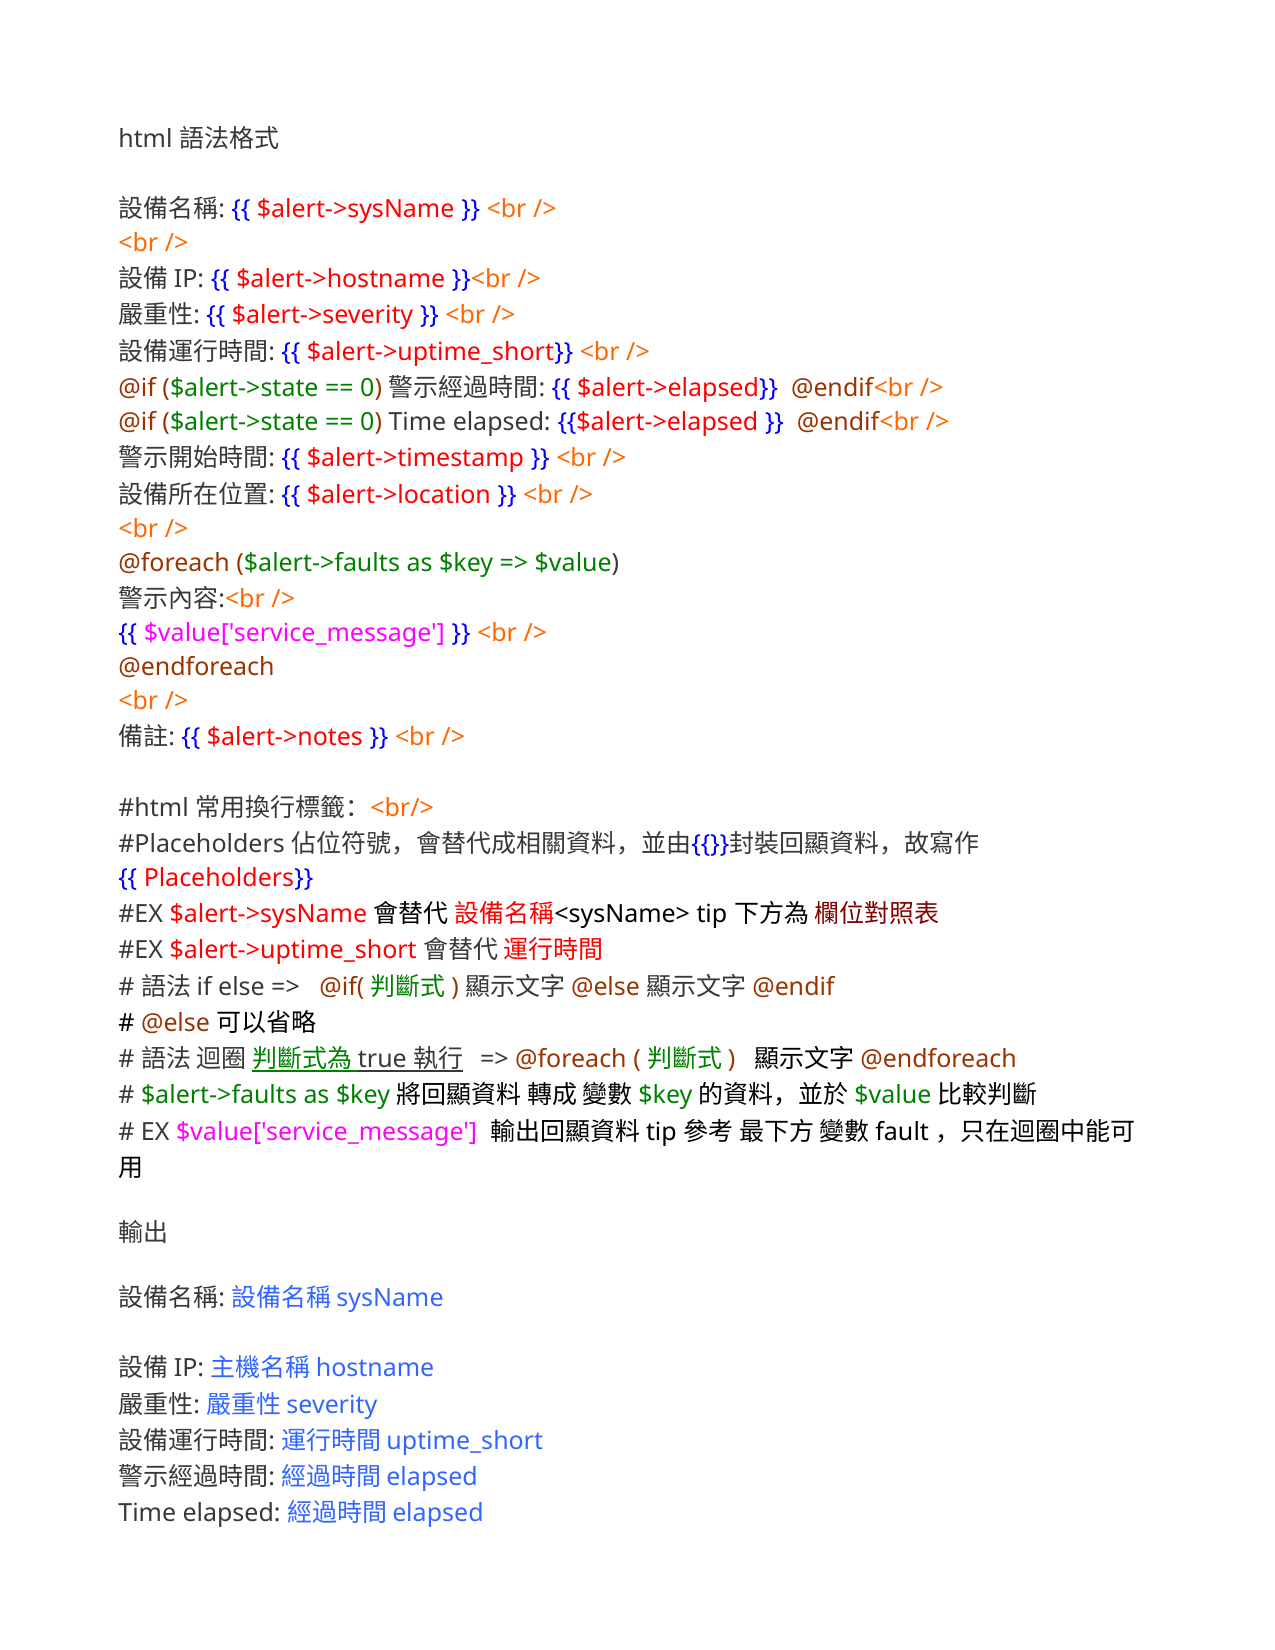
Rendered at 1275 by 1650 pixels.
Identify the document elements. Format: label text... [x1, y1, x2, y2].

text html 語法格式 [118, 118, 1157, 154]
text 設備名稱: {{ $alert->sysName }} <br /> <br /> 設備 IP: {{ $alert->hostname }}<br /> 嚴重性: {{ $alert->severity }} <br /> 設備運行時間: {{ $alert->uptime_short}} <br /> @if ($alert->state == 0) 警示經過時間: {{ $alert->elapsed}} @endif<br /> @if ($alert->state == 0) Time elapsed: {{$alert->elapsed }} @endif<br /> 警示開始時間: {{ $alert->timestamp }} <br /> 設備所在位置: {{ $alert->location }} <br /> <br /> @foreach ($alert->faults as $key => $value) 警示內容:<br /> {{ $value['service_message'] }} <br /> @endforeach <br /> 備註: {{ $alert->notes }} <br /> [118, 188, 1157, 753]
text # @else 可以省略 [118, 1002, 1157, 1039]
text # 語法 迴圈 判斷式為 true 執行 => @foreach ( 判斷式 ) 顯示文字 @endforeach [118, 1039, 1157, 1075]
text #EX $alert->uptime_short 會替代 運行時間 [118, 930, 1157, 966]
text 輸出 [118, 1212, 1157, 1249]
text # 語法 if else => @if( 判斷式 ) 顯示文字 @else 顯示文字 @endif [118, 966, 1157, 1002]
text # EX $value['service_message'] 輸出回顯資料 tip 參考 最下方 變數 fault ，只在迴圈中能可用 [118, 1111, 1157, 1184]
text # $alert->faults as $key 將回顯資料 轉成 變數 $key 的資料，並於 $value 比較判斷 [118, 1075, 1157, 1111]
text 設備 IP: 主機名稱hostname 嚴重性: 嚴重性severity 設備運行時間: 運行時間uptime_short 警示經過時間: 經過時間elapsed Time elapsed: 經過時間elapsed [118, 1314, 1157, 1529]
text #html 常用換行標籤：<br/> [118, 787, 1157, 823]
text 設備名稱: 設備名稱sysName [118, 1277, 1157, 1314]
text #Placeholders 佔位符號，會替代成相關資料，並由{{}}封裝回顯資料，故寫作 {{ Placeholders}} [118, 823, 1157, 894]
text #EX $alert->sysName 會替代 設備名稱<sysName> tip 下方為 欄位對照表 [118, 894, 1157, 930]
